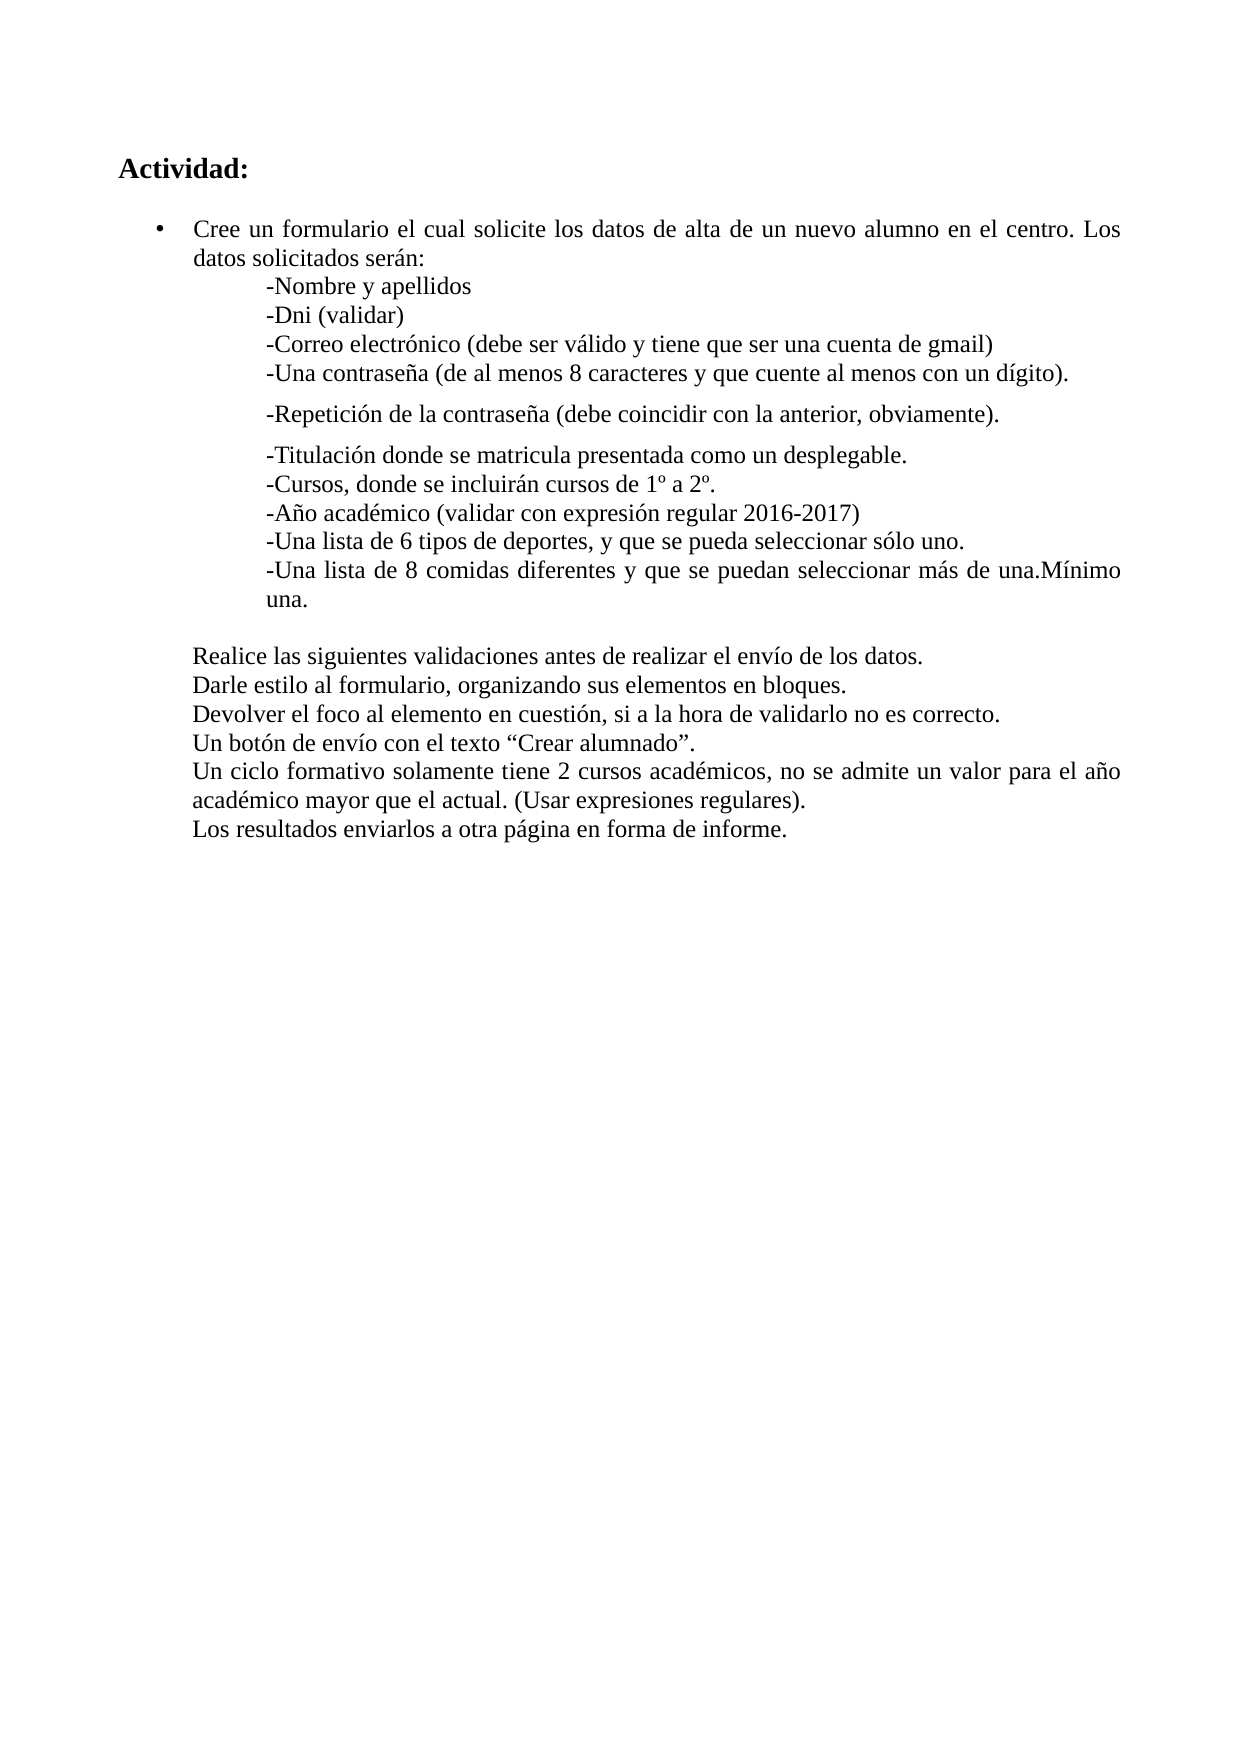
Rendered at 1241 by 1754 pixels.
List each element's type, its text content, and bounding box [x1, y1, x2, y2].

text -Correo electrónico (debe ser válido y tiene que ser una cuenta de gmail) [266, 329, 1122, 358]
text -Una lista de 8 comidas diferentes y que se puedan seleccionar más de una.Mínimo una. [266, 555, 1122, 613]
text Los resultados enviarlos a otra página en forma de informe. [192, 814, 1122, 843]
text Realice las siguientes validaciones antes de realizar el envío de los datos. [192, 641, 1122, 670]
text Darle estilo al formulario, organizando sus elementos en bloques. [192, 670, 1122, 699]
text -Titulación donde se matricula presentada como un desplegable. [266, 440, 1122, 469]
text -Cursos, donde se incluirán cursos de 1º a 2º. [266, 469, 1122, 498]
text -Repetición de la contraseña (debe coincidir con la anterior, obviamente). [266, 399, 1122, 428]
text -Dni (validar) [266, 300, 1122, 329]
text -Una contraseña (de al menos 8 caracteres y que cuente al menos con un dígito). [266, 358, 1122, 386]
text -Nombre y apellidos [266, 271, 1122, 300]
list Cree un formulario el cual solicite los datos de alta de un nuevo alumno en el centro. Los datos solicitados serán: [156, 214, 1122, 271]
text Un botón de envío con el texto “Crear alumnado”. [192, 728, 1122, 756]
text Actividad: [118, 152, 1122, 185]
text -Una lista de 6 tipos de deportes, y que se pueda seleccionar sólo uno. [266, 526, 1122, 555]
text Un ciclo formativo solamente tiene 2 cursos académicos, no se admite un valor para el año académico mayor que el actual. (Usar expresiones regulares). [192, 756, 1122, 814]
text Devolver el foco al elemento en cuestión, si a la hora de validarlo no es correcto. [192, 699, 1122, 728]
text -Año académico (validar con expresión regular 2016-2017) [266, 498, 1122, 526]
